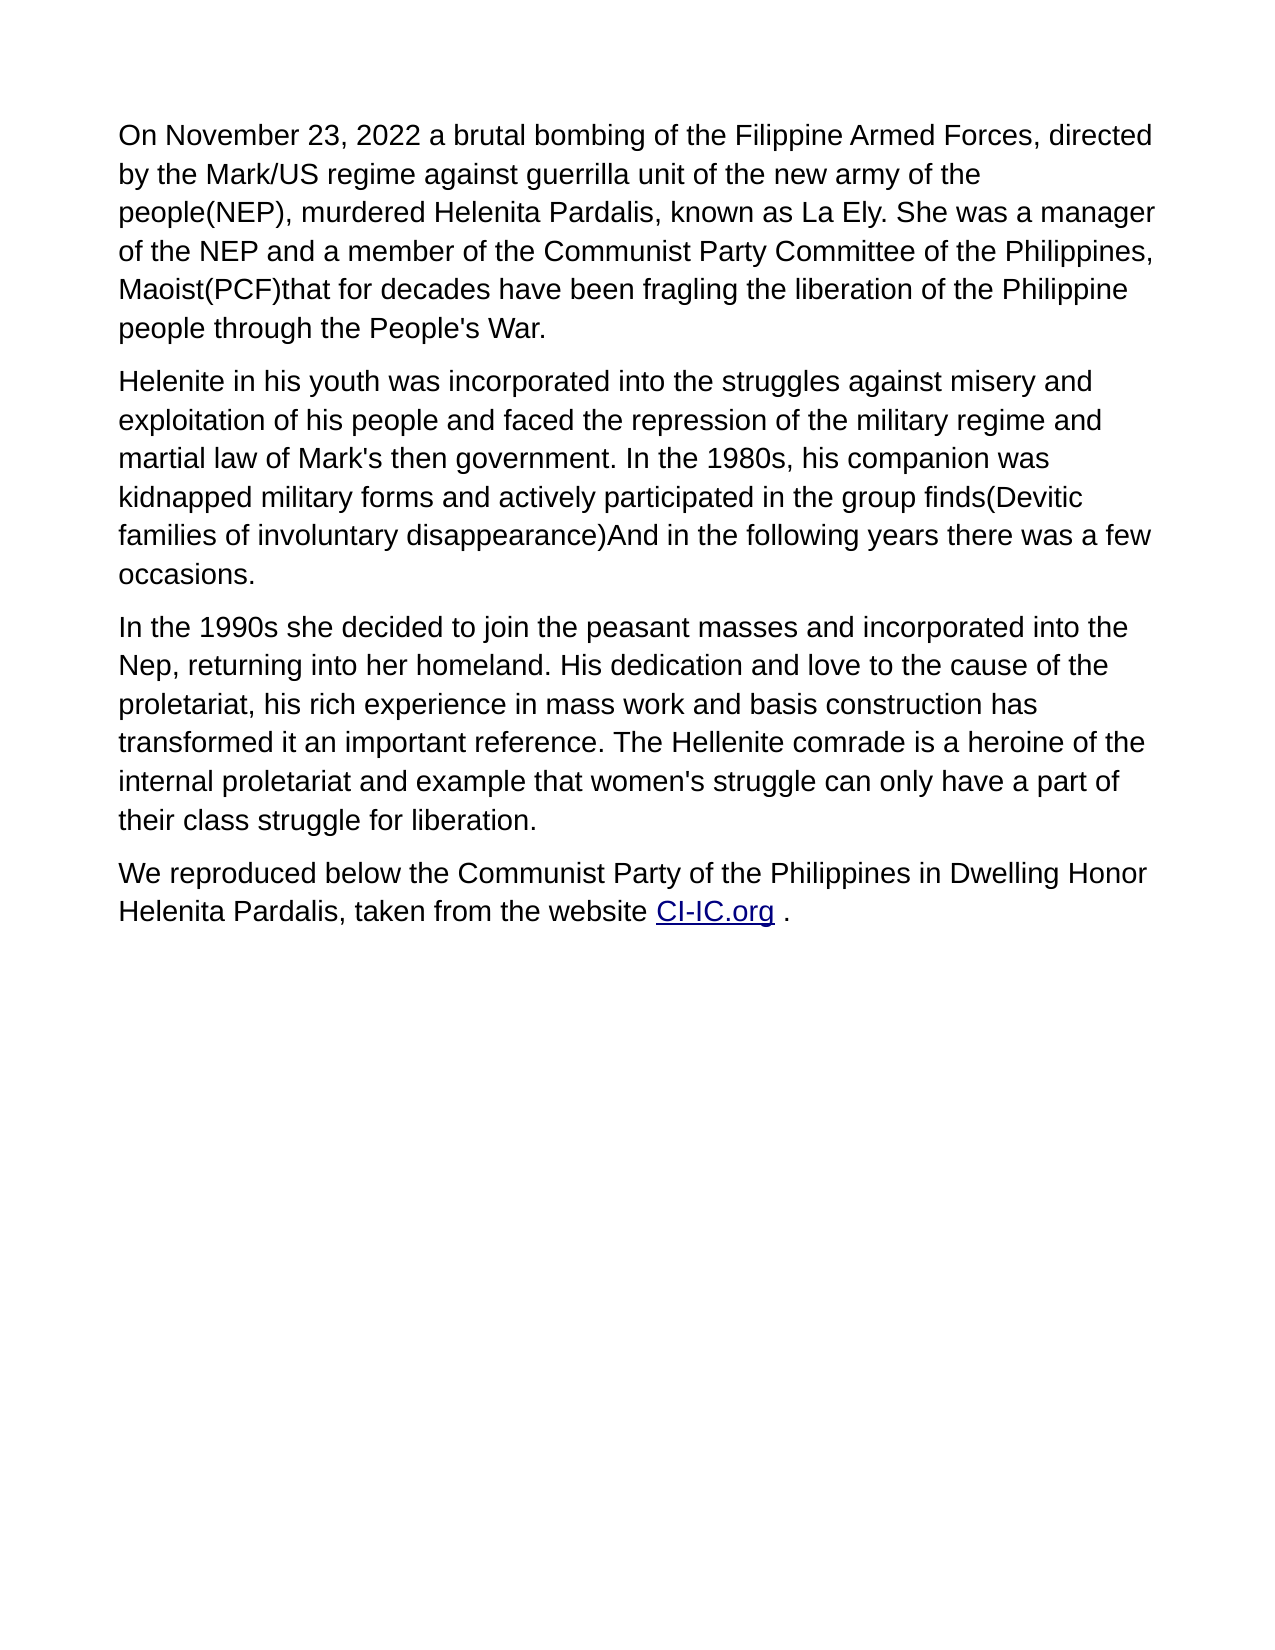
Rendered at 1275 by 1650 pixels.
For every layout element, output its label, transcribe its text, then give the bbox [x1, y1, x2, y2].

text Helenite in his youth was incorporated into the struggles against misery and exploitation of his people and faced the repression of the military regime and martial law of Mark's then government. In the 1980s, his companion was kidnapped military forms and actively participated in the group finds(Devitic families of involuntary disappearance)And in the following years there was a few occasions. [118, 364, 1157, 590]
text On November 23, 2022 a brutal bombing of the Filippine Armed Forces, directed by the Mark/US regime against guerrilla unit of the new army of the people(NEP), murdered Helenita Pardalis, known as La Ely. She was a manager of the NEP and a member of the Communist Party Committee of the Philippines, Maoist(PCF)that for decades have been fragling the liberation of the Philippine people through the People's War. [118, 118, 1157, 344]
text In the 1990s she decided to join the peasant masses and incorporated into the Nep, returning into her homeland. His dedication and love to the cause of the proletariat, his rich experience in mass work and basis construction has transformed it an important reference. The Hellenite comrade is a heroine of the internal proletariat and example that women's struggle can only have a part of their class struggle for liberation. [118, 610, 1157, 836]
text We reproduced below the Communist Party of the Philippines in Dwelling Honor Helenita Pardalis, taken from the website CI-IC.org . [118, 856, 1157, 928]
